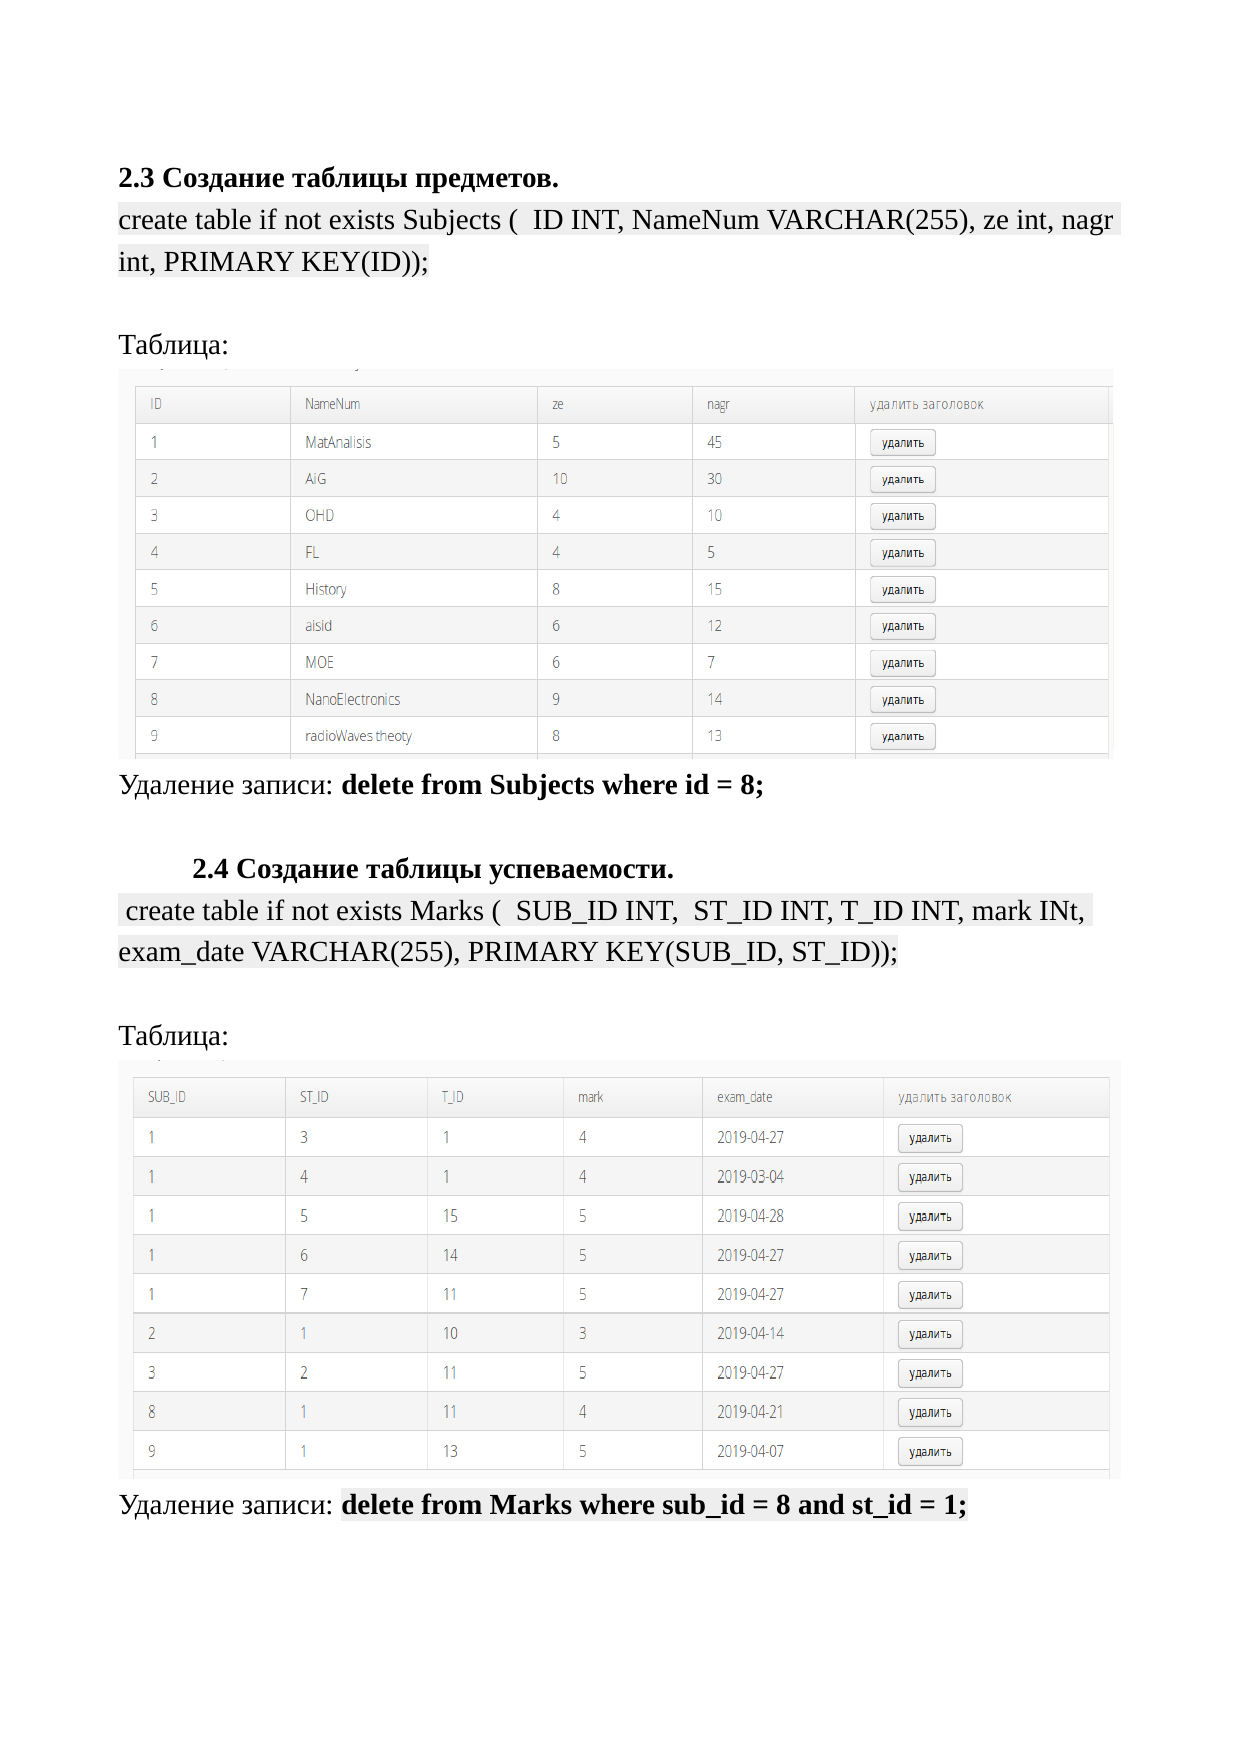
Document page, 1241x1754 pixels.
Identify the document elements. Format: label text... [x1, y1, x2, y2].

text Удаление записи: delete from Marks where sub_id = 8 and st_id = 1; [118, 1487, 1122, 1521]
text create table if not exists Subjects ( ID INT, NameNum VARCHAR(255), ze int, nagr int, PRIMARY KEY(ID)); [118, 202, 1122, 277]
text 2.3 Создание таблицы предметов. [118, 160, 1122, 193]
text create table if not exists Marks ( SUB_ID INT, ST_ID INT, T_ID INT, mark INt, exam_date VARCHAR(255), PRIMARY KEY(SUB_ID, ST_ID)); [118, 893, 1122, 968]
picture [889, 369, 1114, 759]
text Удаление записи: delete from Subjects where id = 8; [118, 767, 1122, 801]
text Таблица: [118, 1018, 1122, 1052]
text 2.4 Создание таблицы успеваемости. [118, 851, 1122, 884]
text Таблица: [118, 327, 1122, 361]
picture [995, 1060, 1121, 1479]
